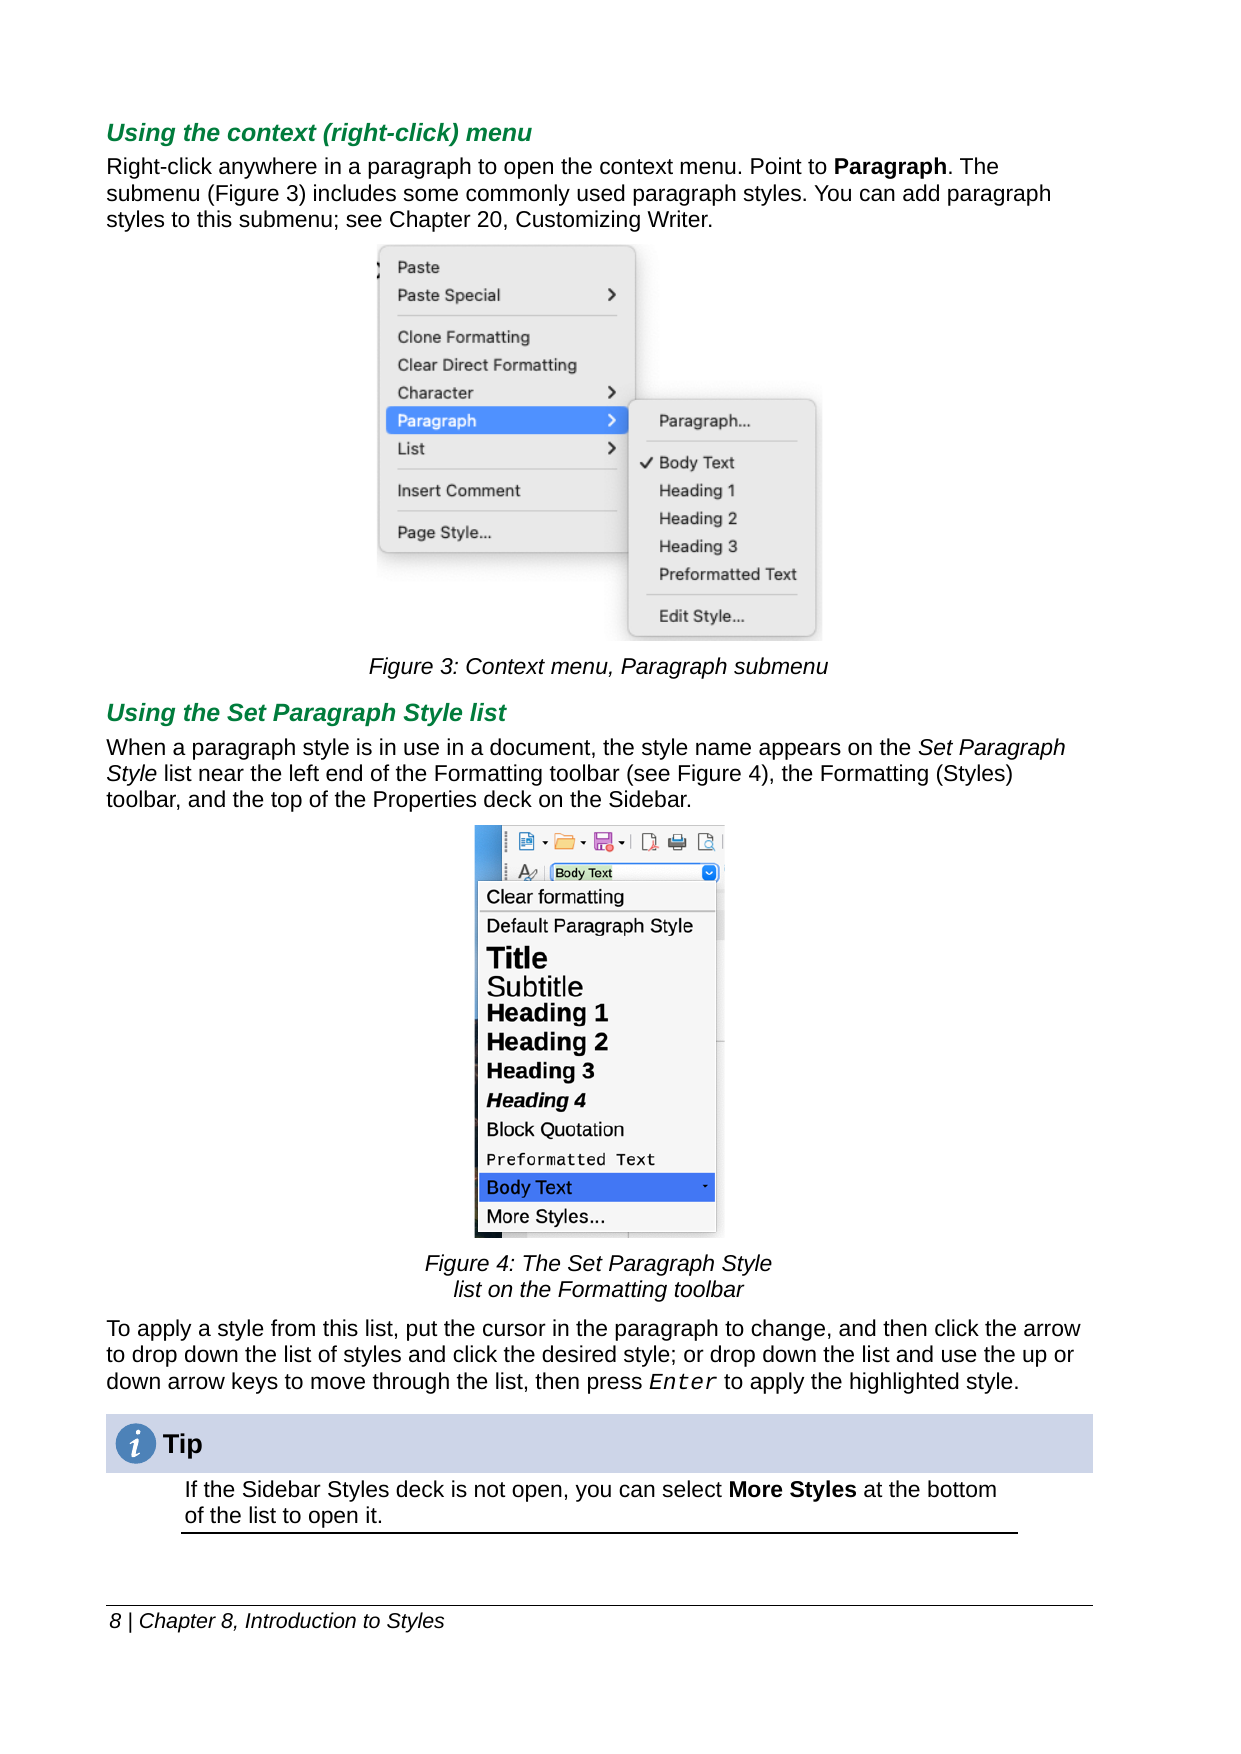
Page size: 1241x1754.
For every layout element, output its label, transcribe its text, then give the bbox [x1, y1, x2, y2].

text Figure 3: Context menu, Paragraph submenu [351, 653, 847, 680]
subtitle Using the context (right-click) menu [106, 118, 1093, 147]
subtitle Using the Set Paragraph Style list [106, 698, 1093, 727]
text When a paragraph style is in use in a document, the style name appears on the Set Paragraph Style list near the left end of the Formatting toolbar (see Figure 4), the Formatting (Styles) toolbar, and the top of the Properties deck on the Sidebar. [106, 733, 1093, 812]
picture [376, 244, 823, 641]
text Right-click anywhere in a paragraph to open the context menu. Point to Paragraph. The submenu (Figure 3) includes some commonly used paragraph styles. You can add paragraph styles to this submenu; see Chapter 20, Customizing Writer. [106, 153, 1093, 232]
subtitle Tip [106, 1414, 1093, 1473]
text If the Sidebar Styles deck is not open, you can select More Styles at the bottom of the list to open it. [181, 1473, 1018, 1532]
text To apply a style from this list, put the cursor in the paragraph to change, and then click the arrow to drop down the list of styles and click the desired style; or drop down the list and use the up or down arrow keys to move through the list, then press Enter to apply the highlighted style. [106, 1315, 1093, 1396]
picture [474, 825, 725, 1238]
text Figure 4: The Set Paragraph Style list on the Formatting toolbar [412, 1250, 787, 1303]
